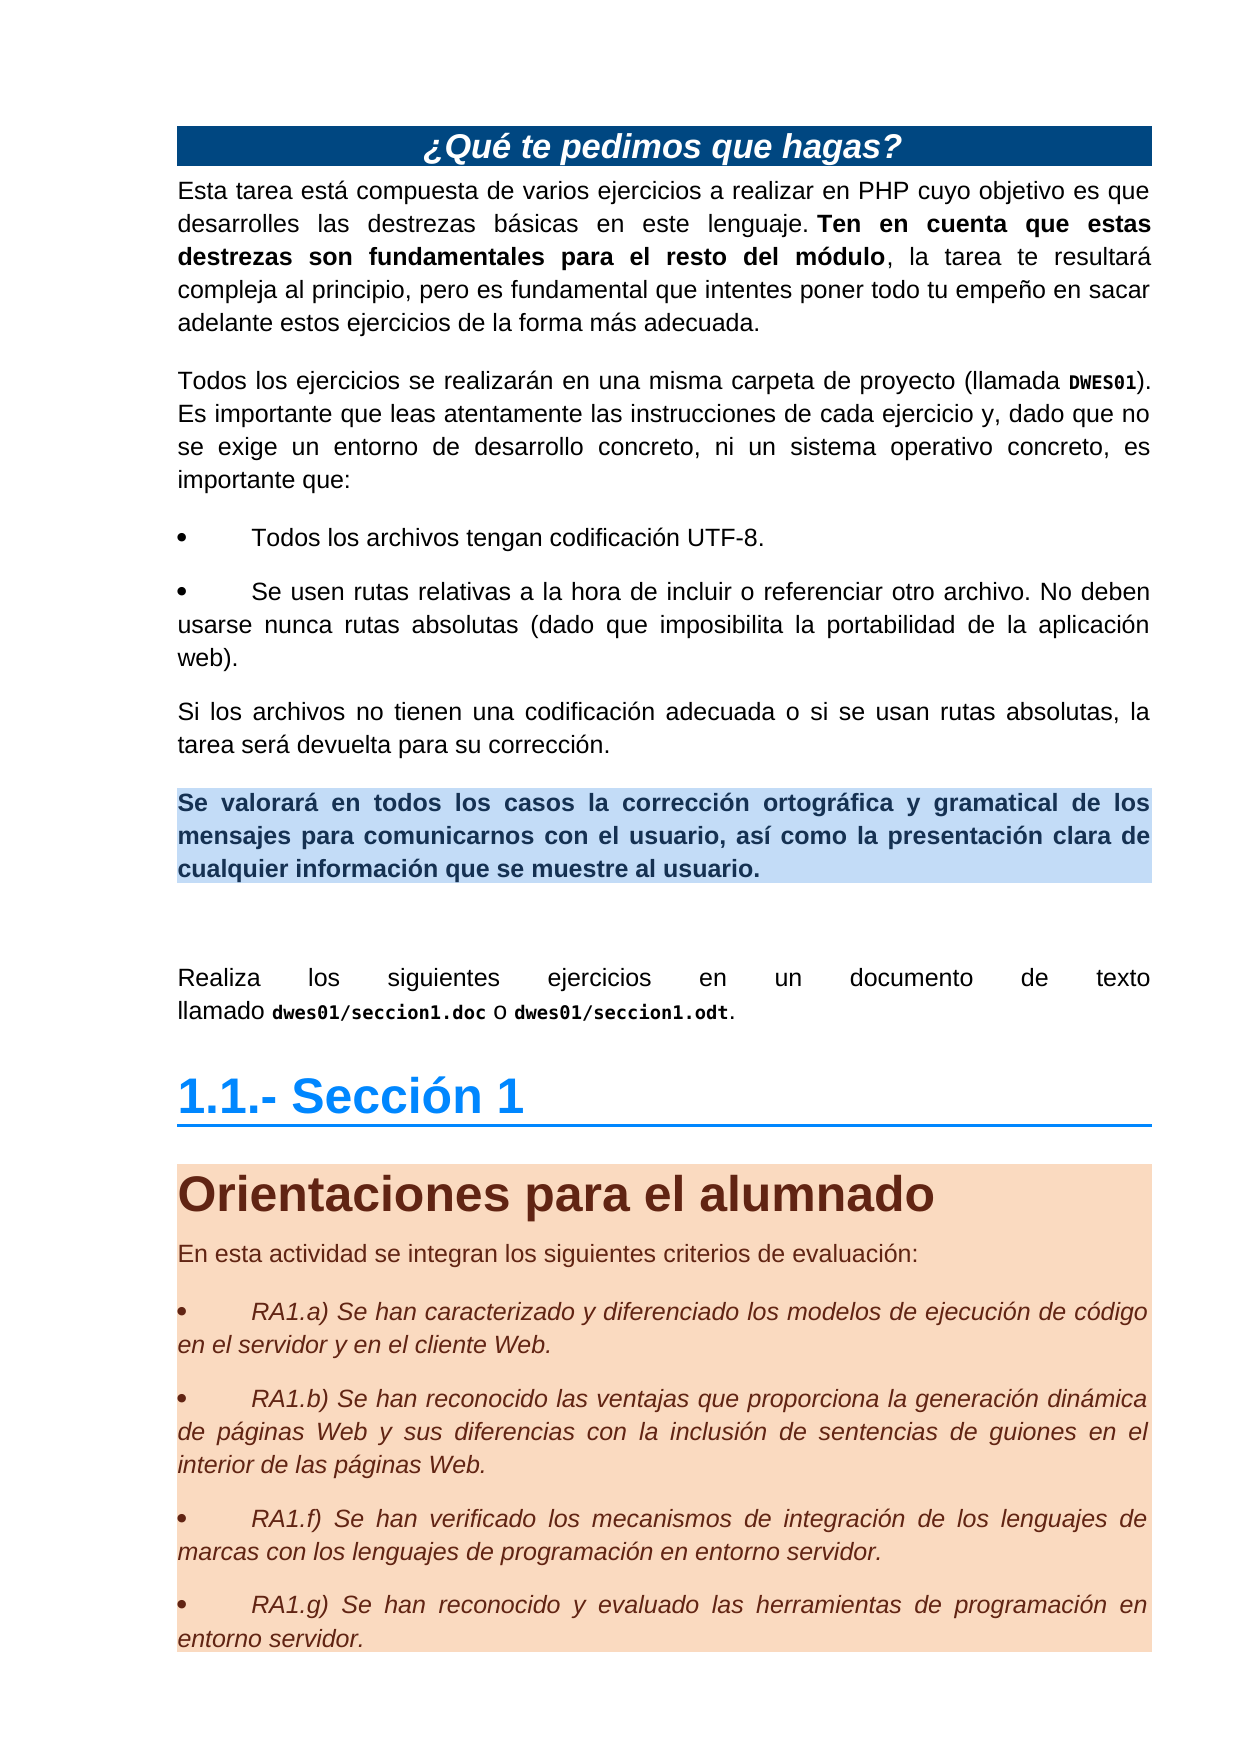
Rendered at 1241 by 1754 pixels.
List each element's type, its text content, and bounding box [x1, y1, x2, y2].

list Todos los archivos tengan codificación UTF-8. [177, 523, 1152, 552]
list RA1.g) Se han reconocido y evaluado las herramientas de programación en entorno servidor. [177, 1591, 1152, 1652]
text En esta actividad se integran los siguientes criterios de evaluación: [177, 1239, 1152, 1267]
text Si los archivos no tienen una codificación adecuada o si se usan rutas absolutas, la tarea será devuelta para su corrección. [177, 697, 1152, 759]
text Todos los ejercicios se realizarán en una misma carpeta de proyecto (llamada DWES01). Es importante que leas atentamente las instrucciones de cada ejercicio y, dado que no se exige un entorno de desarrollo concreto, ni un sistema operativo concreto, es importante que: [177, 366, 1152, 494]
text Orientaciones para el alumnado [177, 1164, 1152, 1222]
text 1.1.- Sección 1 [177, 1066, 1152, 1124]
text Realiza los siguientes ejercicios en un documento de texto llamado dwes01/seccion1.doc o dwes01/seccion1.odt. [177, 963, 1152, 1025]
list RA1.f) Se han verificado los mecanismos de integración de los lenguajes de marcas con los lenguajes de programación en entorno servidor. [177, 1503, 1152, 1565]
list RA1.a) Se han caracterizado y diferenciado los modelos de ejecución de código en el servidor y en el cliente Web. [177, 1297, 1152, 1358]
text Se valorará en todos los casos la corrección ortográfica y gramatical de los mensajes para comunicarnos con el usuario, así como la presentación clara de cualquier información que se muestre al usuario. [177, 788, 1152, 883]
text Esta tarea está compuesta de varios ejercicios a realizar en PHP cuyo objetivo es que desarrolles las destrezas básicas en este lenguaje. Ten en cuenta que estas destrezas son fundamentales para el resto del módulo, la tarea te resultará compleja al principio, pero es fundamental que intentes poner todo tu empeño en sacar adelante estos ejercicios de la forma más adecuada. [177, 176, 1152, 337]
text ¿Qué te pedimos que hagas? [177, 126, 1152, 166]
list Se usen rutas relativas a la hora de incluir o referenciar otro archivo. No deben usarse nunca rutas absolutas (dado que imposibilita la portabilidad de la aplicación web). [177, 577, 1152, 672]
list RA1.b) Se han reconocido las ventajas que proporciona la generación dinámica de páginas Web y sus diferencias con la inclusión de sentencias de guiones en el interior de las páginas Web. [177, 1383, 1152, 1478]
